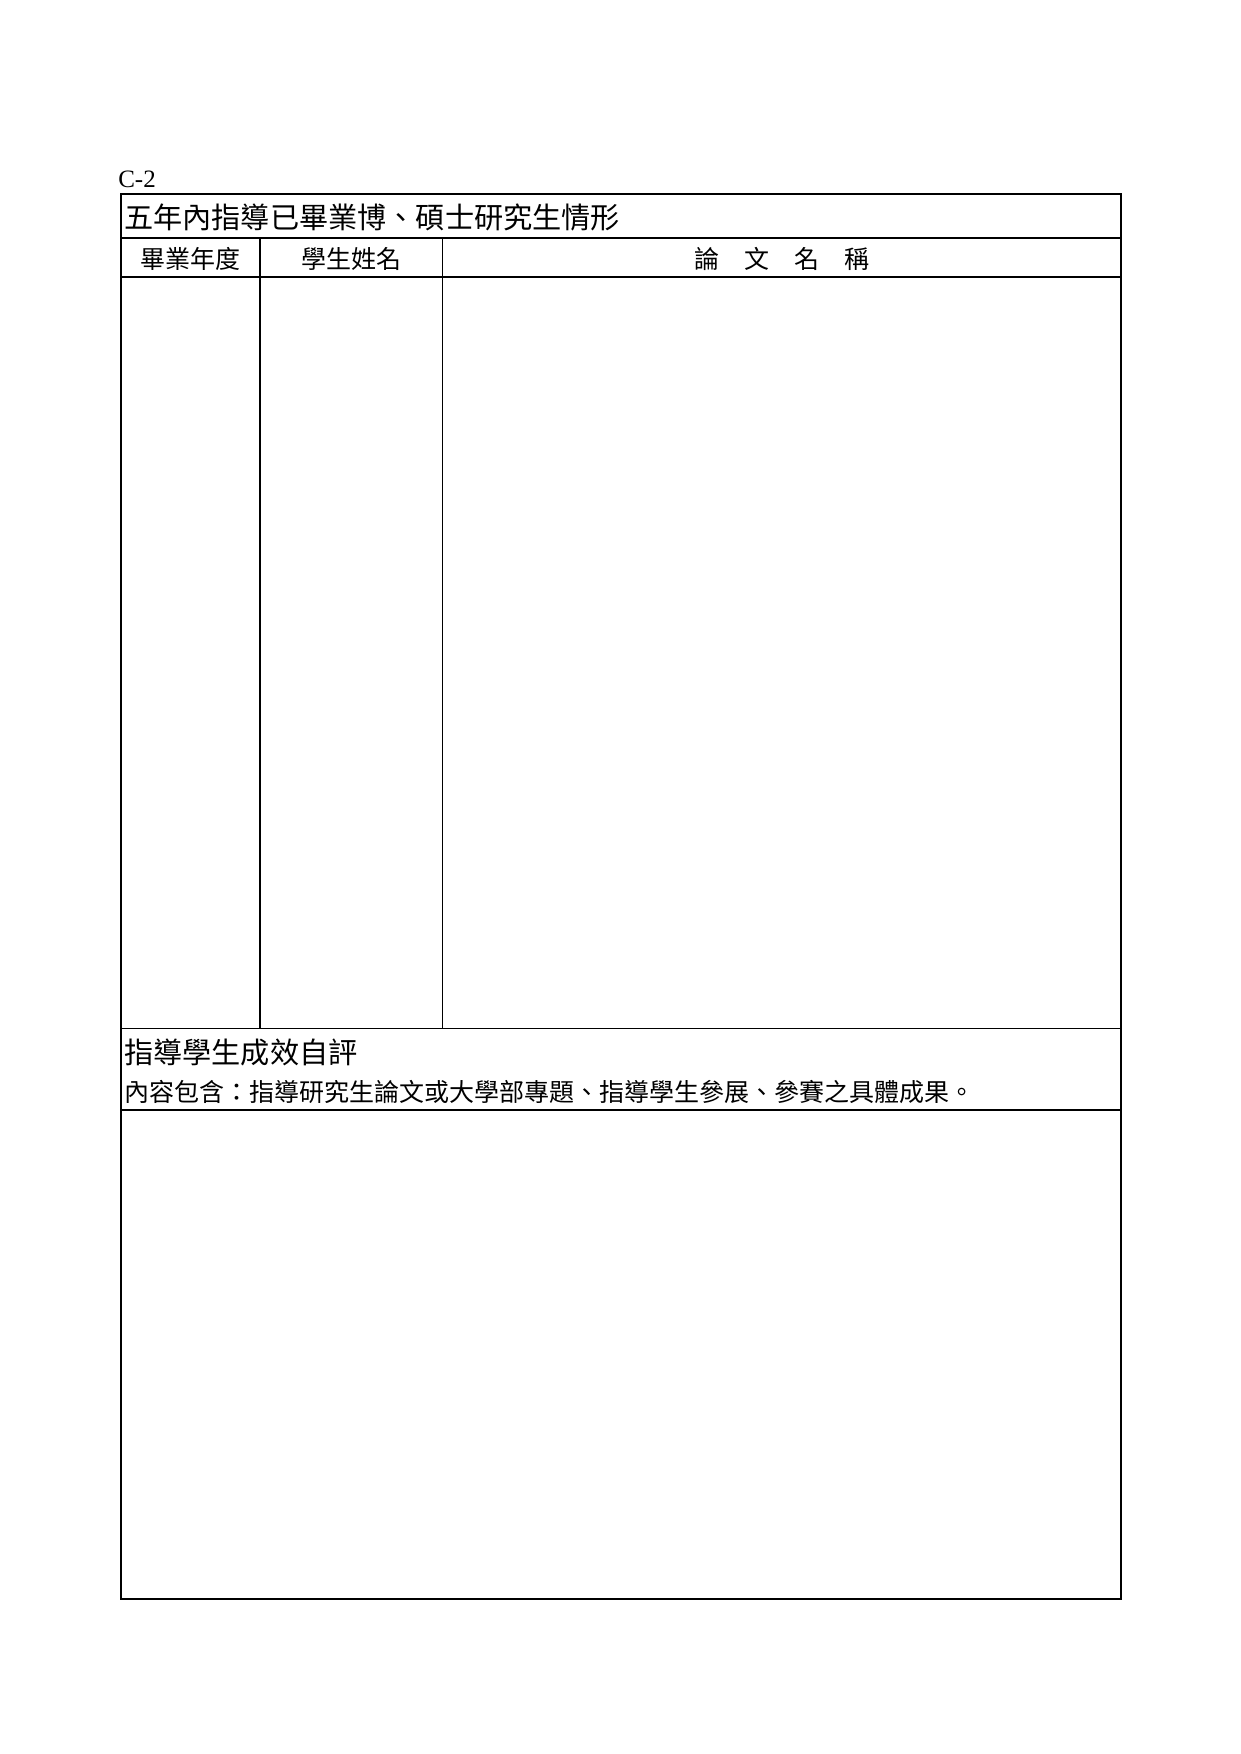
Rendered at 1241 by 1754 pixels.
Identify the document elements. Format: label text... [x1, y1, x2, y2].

table_cell [122, 278, 259, 1028]
table_cell 畢業年度 [122, 239, 259, 276]
table_cell 學生姓名 [261, 239, 442, 276]
table_cell 指導學生成效自評 內容包含：指導研究生論文或大學部專題、指導學生參展、參賽之具體成果。 [122, 1029, 1120, 1109]
table_cell 論 文 名 稱 [443, 239, 1120, 276]
text C-2 [118, 156, 1122, 193]
table_cell [443, 278, 1120, 1028]
table_header 五年內指導已畢業博、碩士研究生情形 [122, 195, 1120, 237]
table_cell [261, 278, 442, 1028]
table_cell [122, 1111, 1120, 1598]
